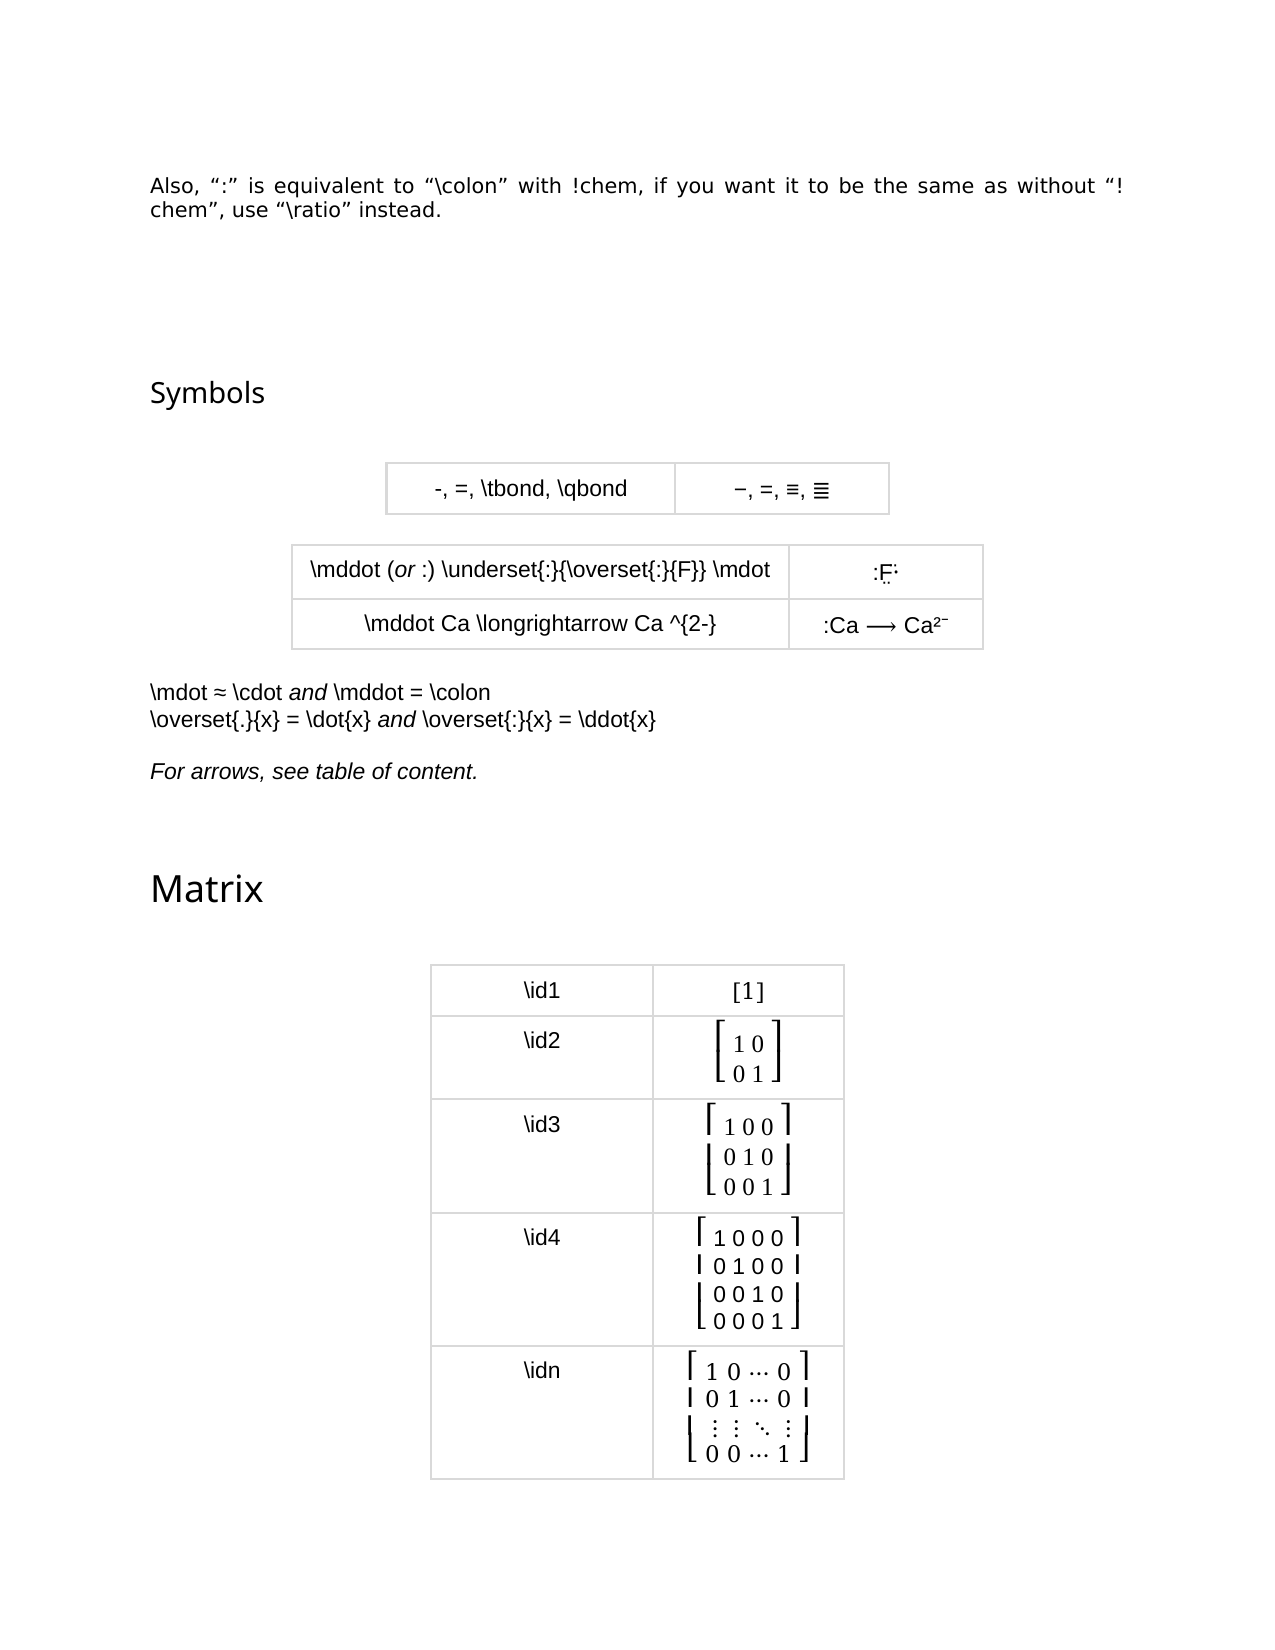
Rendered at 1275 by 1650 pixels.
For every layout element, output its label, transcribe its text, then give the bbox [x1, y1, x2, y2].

table_cell \idn [432, 1347, 652, 1478]
text Also, “:” is equivalent to “\colon” with !chem, if you want it to be the same as without “!chem”, use “\ratio” instead. [150, 174, 1125, 223]
table_cell ⎡ 1 0 ⎤ ⎣ 0 1 ⎦ [654, 1017, 843, 1098]
text \overset{.}{x} = \dot{x} and \overset{:}{x} = \ddot{x} [150, 706, 1125, 732]
table_header \mddot (or :) \underset{:}{\overset{:}{F}} \mdot [293, 546, 788, 598]
table_cell ⎡ 1 0 0 0 ⎤ ⎢ 0 1 0 0 ⎥ ⎢ 0 0 1 0 ⎥ ⎣ 0 0 0 1 ⎦ [654, 1214, 843, 1345]
table_header −, =, ≡, ≣ [676, 464, 888, 513]
subtitle Symbols [150, 373, 1125, 412]
table_header :F̤̈⸱ [790, 546, 982, 598]
table_header -, =, \tbond, \qbond [388, 464, 674, 513]
text \mdot ≈ \cdot and \mddot = \colon [150, 679, 1125, 706]
table_cell ⎡ 1 0 0 ⎤ ⎢ 0 1 0 ⎥ ⎣ 0 0 1 ⎦ [654, 1100, 843, 1212]
table_header \id1 [432, 966, 652, 1015]
table_cell \id4 [432, 1214, 652, 1345]
table_cell \id2 [432, 1017, 652, 1098]
text For arrows, see table of content. [150, 758, 1125, 784]
table_cell \id3 [432, 1100, 652, 1212]
table_cell :Ca ⟶ Ca²⁻ [790, 600, 982, 648]
table_header [1] [654, 966, 843, 1015]
table_cell \mddot Ca \longrightarrow Ca ^{2-} [293, 600, 788, 648]
subtitle Matrix [150, 862, 1125, 913]
table_cell ⎡ 1 0 ⋯ 0 ⎤ ⎢ 0 1 ⋯ 0 ⎥ ⎢ ⋮ ⋮ ⋱ ⋮ ⎥ ⎣ 0 0 ⋯ 1 ⎦ [654, 1347, 843, 1478]
